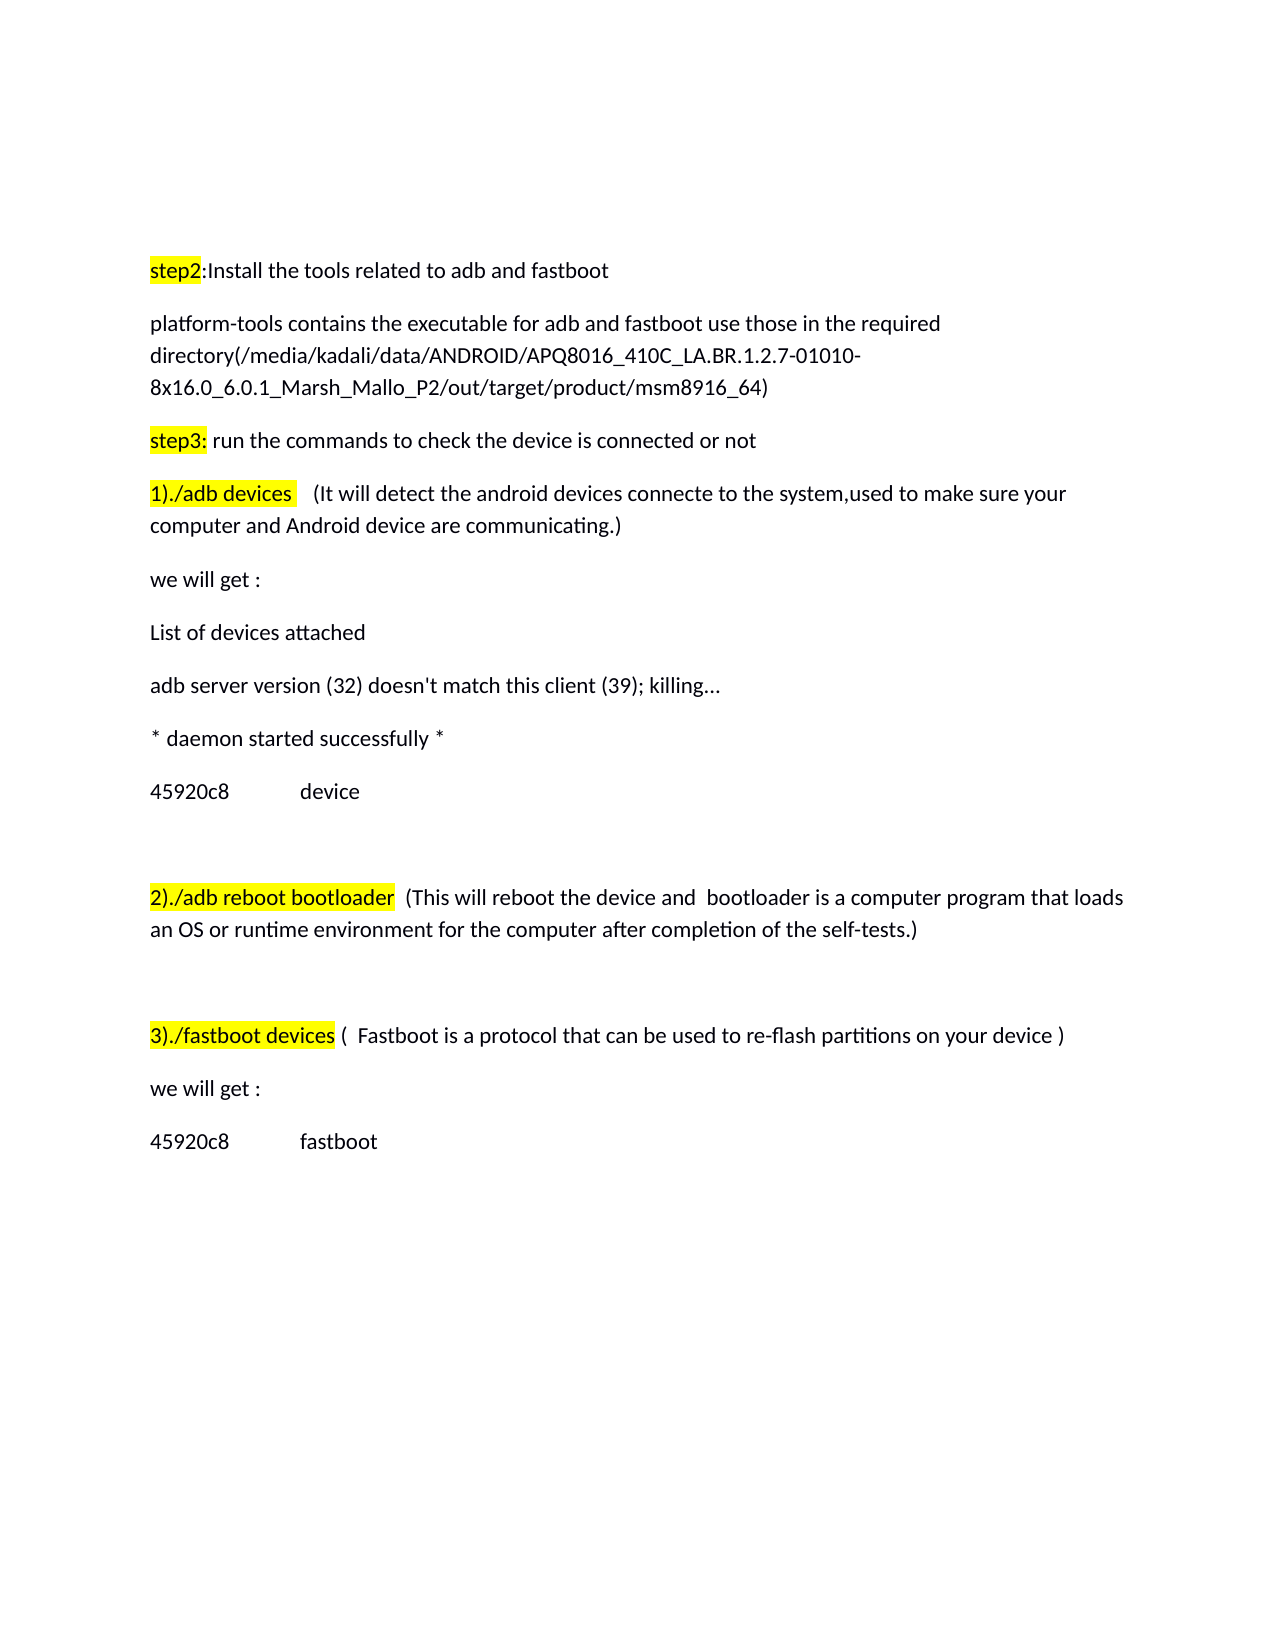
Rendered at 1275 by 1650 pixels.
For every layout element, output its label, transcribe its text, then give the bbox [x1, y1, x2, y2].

text adb server version (32) doesn't match this client (39); killing... [150, 671, 1144, 699]
text 1)./adb devices (It will detect the android devices connecte to the system,used to make sure your computer and Android device are communicating.) [150, 479, 1144, 540]
text 45920c8 fastboot [150, 1127, 1144, 1155]
text we will get : [150, 1074, 1144, 1102]
text platform-tools contains the executable for adb and fastboot use those in the required directory(/media/kadali/data/ANDROID/APQ8016_410C_LA.BR.1.2.7-01010-8x16.0_6.0.1_Marsh_Mallo_P2/out/target/product/msm8916_64) [150, 309, 1144, 401]
text step2:Install the tools related to adb and fastboot [150, 256, 1144, 284]
text step3: run the commands to check the device is connected or not [150, 426, 1144, 454]
text we will get : [150, 565, 1144, 593]
text * daemon started successfully * [150, 724, 1144, 752]
text 2)./adb reboot bootloader (This will reboot the device and bootloader is a computer program that loads an OS or runtime environment for the computer after completion of the self-tests.) [150, 883, 1144, 943]
text 3)./fastboot devices ( Fastboot is a protocol that can be used to re-flash partitions on your device ) [150, 1021, 1144, 1049]
text List of devices attached [150, 618, 1144, 646]
text 45920c8 device [150, 777, 1144, 805]
